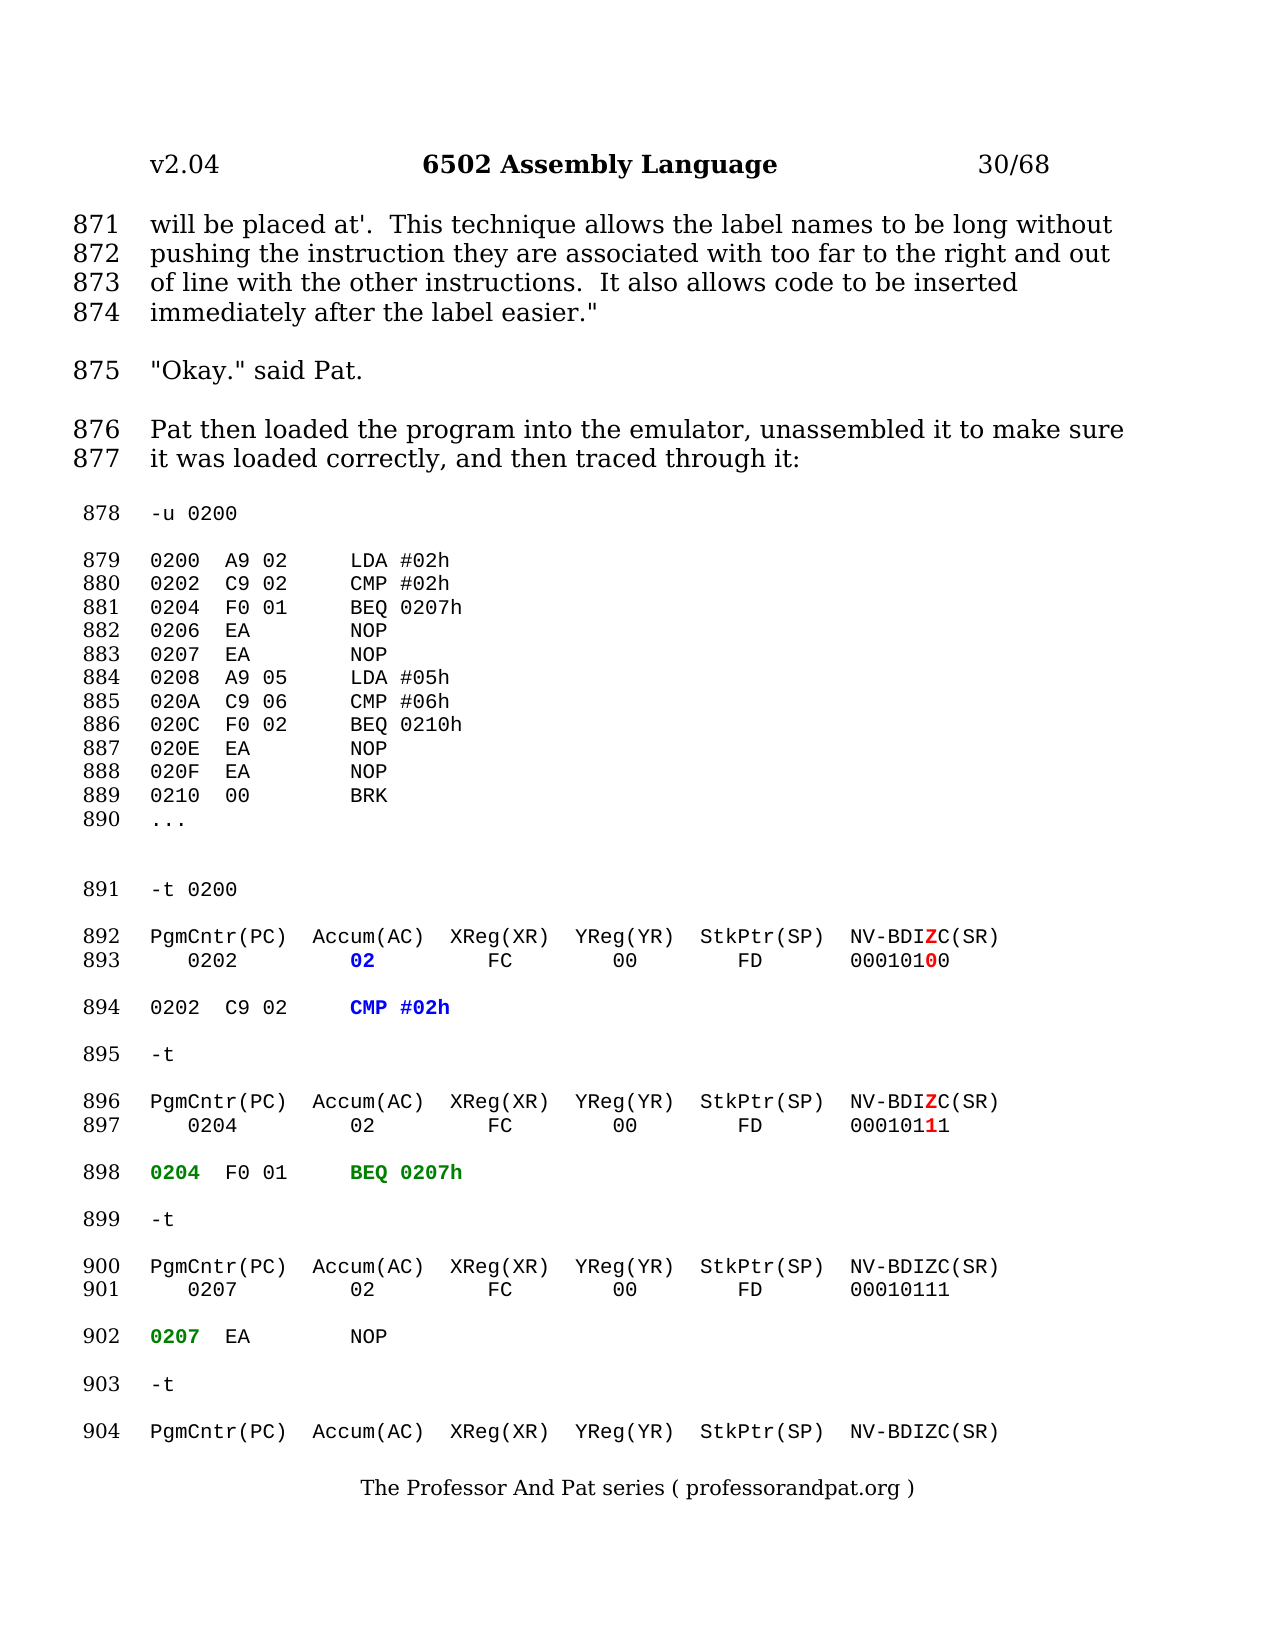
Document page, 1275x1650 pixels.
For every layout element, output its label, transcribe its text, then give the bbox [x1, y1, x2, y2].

text PgmCntr(PC) Accum(AC) XReg(XR) YReg(YR) StkPtr(SP) NV-BDIZC(SR) [150, 1256, 1125, 1279]
text 0204 F0 01 BEQ 0207h [150, 1162, 1125, 1185]
text -t [150, 1374, 1125, 1397]
text -t 0200 [150, 879, 1125, 903]
text "Okay." said Pat. [150, 356, 1125, 386]
text -t [150, 1209, 1125, 1232]
text 0207 02 FC 00 FD 00010111 [150, 1279, 1125, 1303]
text -u 0200 [150, 503, 1125, 526]
text PgmCntr(PC) Accum(AC) XReg(XR) YReg(YR) StkPtr(SP) NV-BDIZC(SR) [150, 1421, 1125, 1444]
text 0202 C9 02 CMP #02h [150, 573, 1125, 597]
text 0202 C9 02 CMP #02h [150, 997, 1125, 1021]
text 020C F0 02 BEQ 0210h [150, 714, 1125, 738]
text 0200 A9 02 LDA #02h [150, 550, 1125, 573]
text 0210 00 BRK [150, 785, 1125, 809]
text 0207 EA NOP [150, 644, 1125, 667]
text PgmCntr(PC) Accum(AC) XReg(XR) YReg(YR) StkPtr(SP) NV-BDIZC(SR) [150, 926, 1125, 950]
text 020E EA NOP [150, 738, 1125, 762]
text 0207 EA NOP [150, 1327, 1125, 1350]
text -t [150, 1044, 1125, 1068]
text 020A C9 06 CMP #06h [150, 691, 1125, 714]
text Pat then loaded the program into the emulator, unassembled it to make sure it was loaded correctly, and then traced through it: [150, 415, 1125, 473]
text 0202 02 FC 00 FD 00010100 [150, 950, 1125, 973]
text 0204 F0 01 BEQ 0207h [150, 597, 1125, 620]
text 0204 02 FC 00 FD 00010111 [150, 1115, 1125, 1138]
text PgmCntr(PC) Accum(AC) XReg(XR) YReg(YR) StkPtr(SP) NV-BDIZC(SR) [150, 1091, 1125, 1115]
text ... [150, 809, 1125, 832]
text 020F EA NOP [150, 762, 1125, 785]
text 0206 EA NOP [150, 620, 1125, 644]
text 0208 A9 05 LDA #05h [150, 667, 1125, 691]
text will be placed at'. This technique allows the label names to be long without pushing the instruction they are associated with too far to the right and out of line with the other instructions. It also allows code to be inserted immediately after the label easier." [150, 210, 1125, 327]
